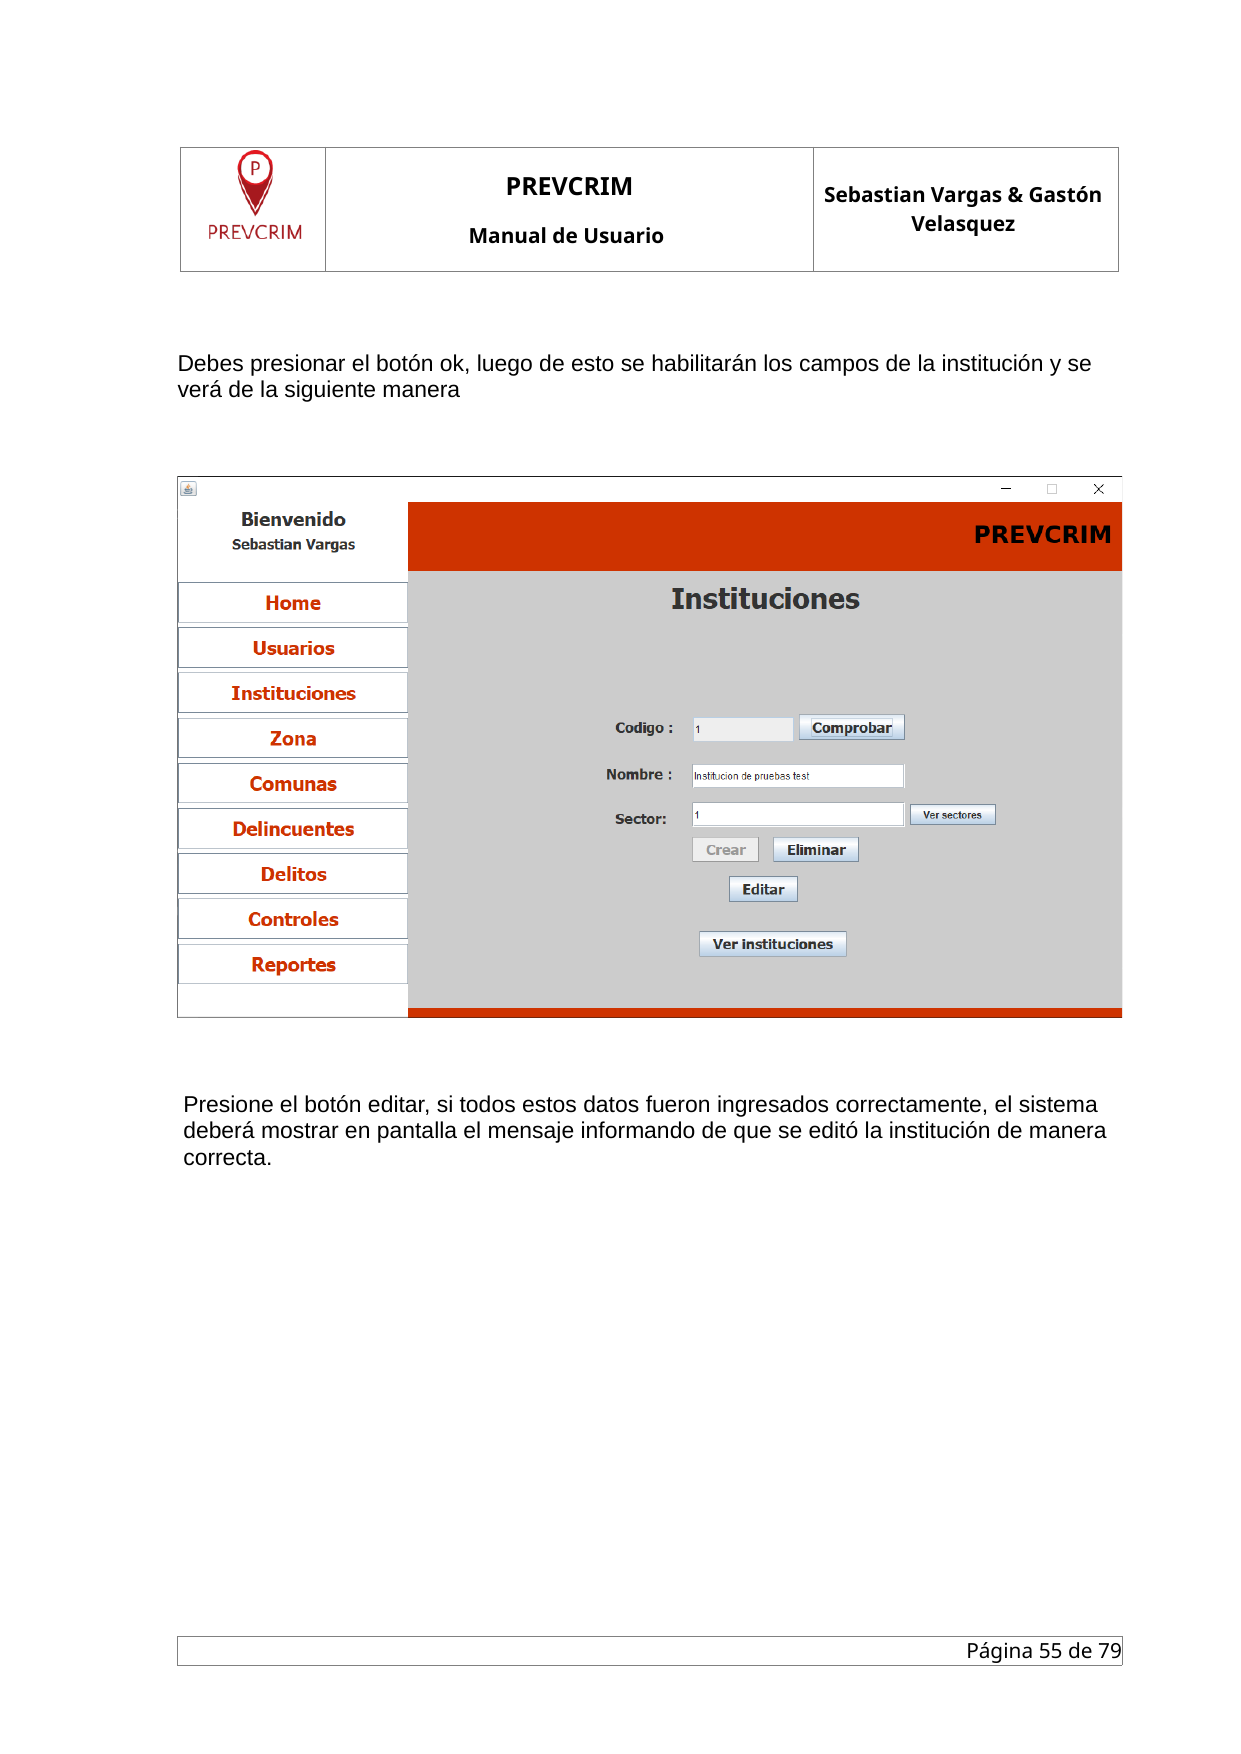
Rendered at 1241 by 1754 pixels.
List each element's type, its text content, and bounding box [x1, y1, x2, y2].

text Presione el botón editar, si todos estos datos fueron ingresados correctamente, el sistema deberá mostrar en pantalla el mensaje informando de que se editó la institución de manera correcta. [183, 1091, 1122, 1170]
text Debes presionar el botón ok, luego de esto se habilitarán los campos de la institución y se verá de la siguiente manera [177, 350, 1122, 403]
